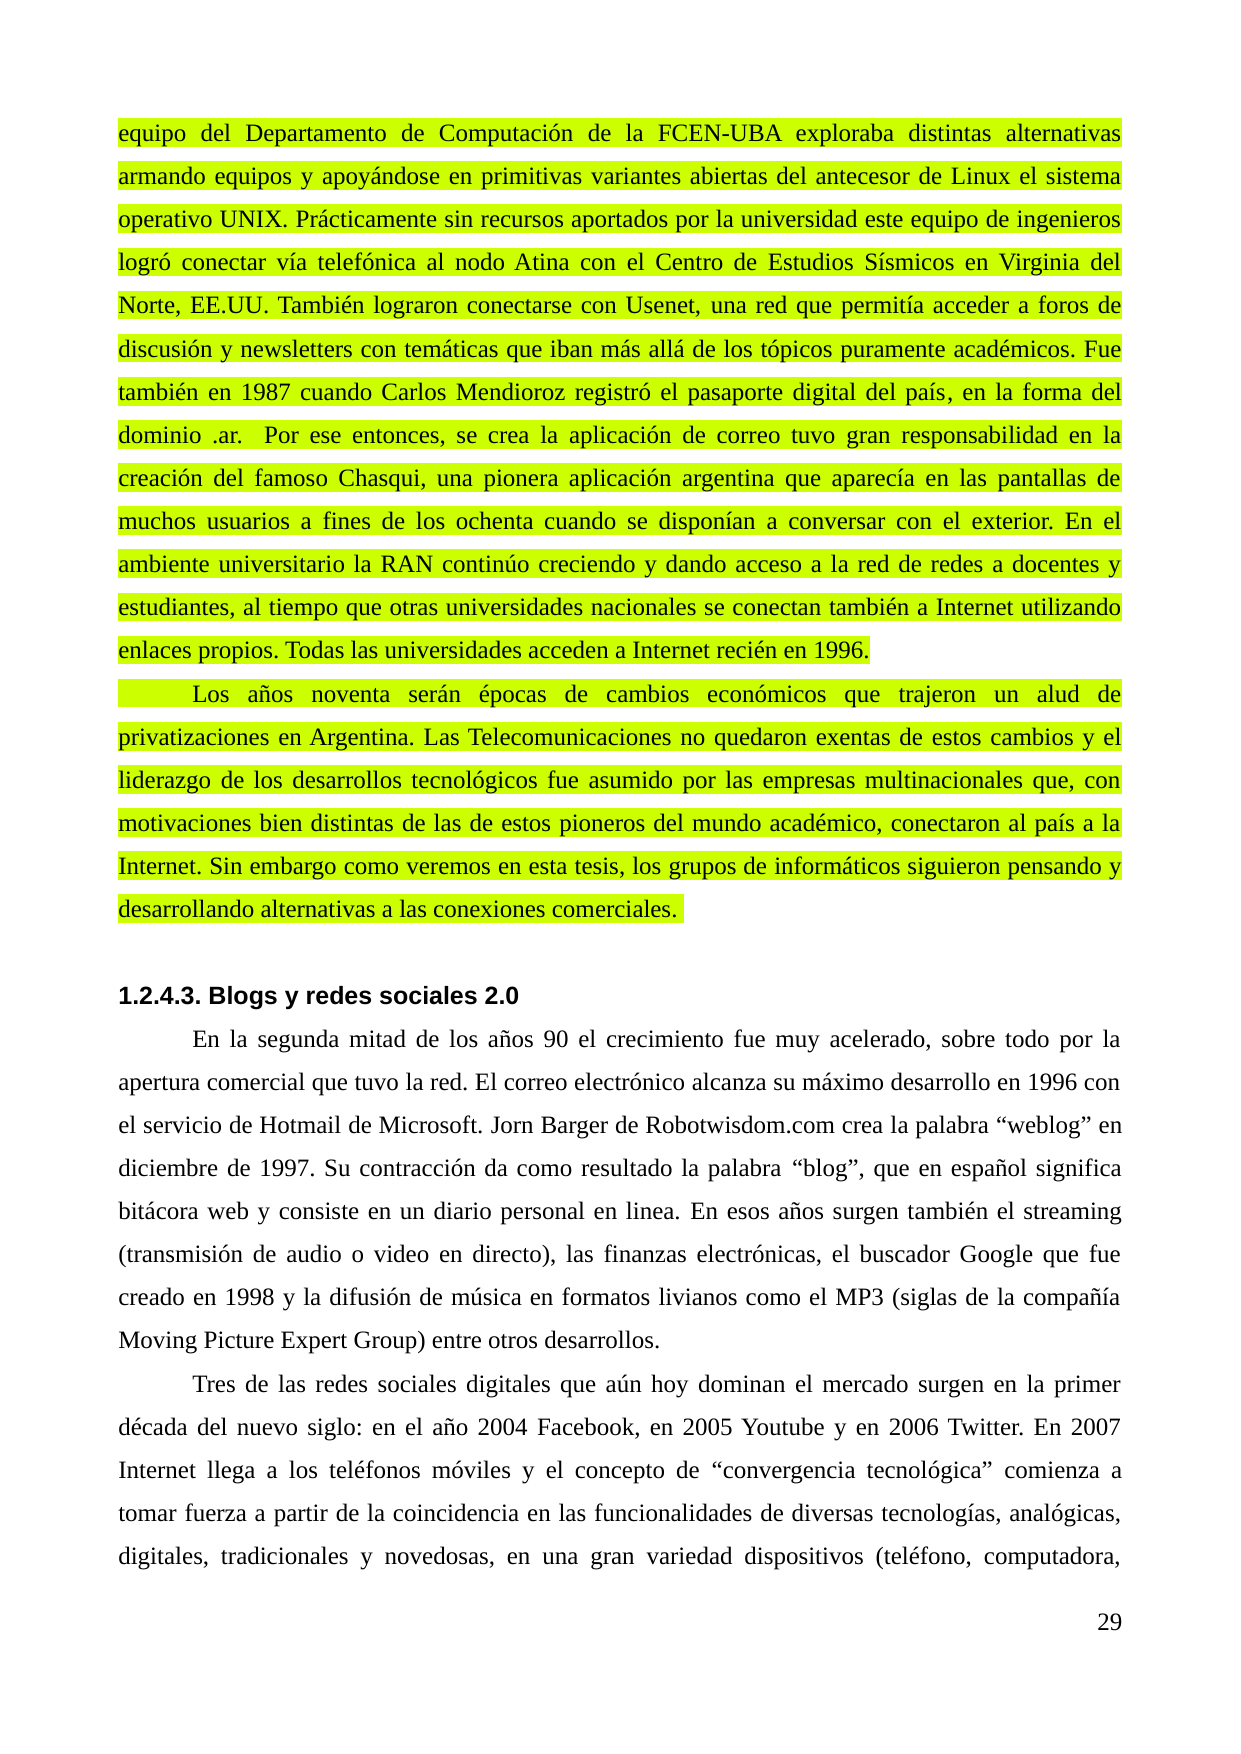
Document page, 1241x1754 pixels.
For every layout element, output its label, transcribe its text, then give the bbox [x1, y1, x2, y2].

text Los años noventa serán épocas de cambios económicos que trajeron un alud de privatizaciones en Argentina. Las Telecomunicaciones no quedaron exentas de estos cambios y el liderazgo de los desarrollos tecnológicos fue asumido por las empresas multinacionales que, con motivaciones bien distintas de las de estos pioneros del mundo académico, conectaron al país a la Internet. Sin embargo como veremos en esta tesis, los grupos de informáticos siguieron pensando y desarrollando alternativas a las conexiones comerciales. [118, 679, 1122, 923]
text equipo del Departamento de Computación de la FCEN-UBA exploraba distintas alternativas armando equipos y apoyándose en primitivas variantes abiertas del antecesor de Linux el sistema operativo UNIX. Prácticamente sin recursos aportados por la universidad este equipo de ingenieros logró conectar vía telefónica al nodo Atina con el Centro de Estudios Sísmicos en Virginia del Norte, EE.UU. También lograron conectarse con Usenet, una red que permitía acceder a foros de discusión y newsletters con temáticas que iban más allá de los tópicos puramente académicos. Fue también en 1987 cuando Carlos Mendioroz registró el pasaporte digital del país, en la forma del dominio .ar. Por ese entonces, se crea la aplicación de correo tuvo gran responsabilidad en la creación del famoso Chasqui, una pionera aplicación argentina que aparecía en las pantallas de muchos usuarios a fines de los ochenta cuando se disponían a conversar con el exterior. En el ambiente universitario la RAN continúo creciendo y dando acceso a la red de redes a docentes y estudiantes, al tiempo que otras universidades nacionales se conectan también a Internet utilizando enlaces propios. Todas las universidades acceden a Internet recién en 1996. [118, 118, 1122, 664]
text En la segunda mitad de los años 90 el crecimiento fue muy acelerado, sobre todo por la apertura comercial que tuvo la red. El correo electrónico alcanza su máximo desarrollo en 1996 con el servicio de Hotmail de Microsoft. Jorn Barger de Robotwisdom.com crea la palabra “weblog” en diciembre de 1997. Su contracción da como resultado la palabra “blog”, que en español significa bitácora web y consiste en un diario personal en linea. En esos años surgen también el streaming (transmisión de audio o video en directo), las finanzas electrónicas, el buscador Google que fue creado en 1998 y la difusión de música en formatos livianos como el MP3 (siglas de la compañía Moving Picture Expert Group) entre otros desarrollos. [118, 1024, 1122, 1354]
subtitle 1.2.4.3. Blogs y redes sociales 2.0 [118, 981, 1122, 1009]
text Tres de las redes sociales digitales que aún hoy dominan el mercado surgen en la primer década del nuevo siglo: en el año 2004 Facebook, en 2005 Youtube y en 2006 Twitter. En 2007 Internet llega a los teléfonos móviles y el concepto de “convergencia tecnológica” comienza a tomar fuerza a partir de la coincidencia en las funcionalidades de diversas tecnologías, analógicas, digitales, tradicionales y novedosas, en una gran variedad dispositivos (teléfono, computadora, [118, 1369, 1122, 1570]
